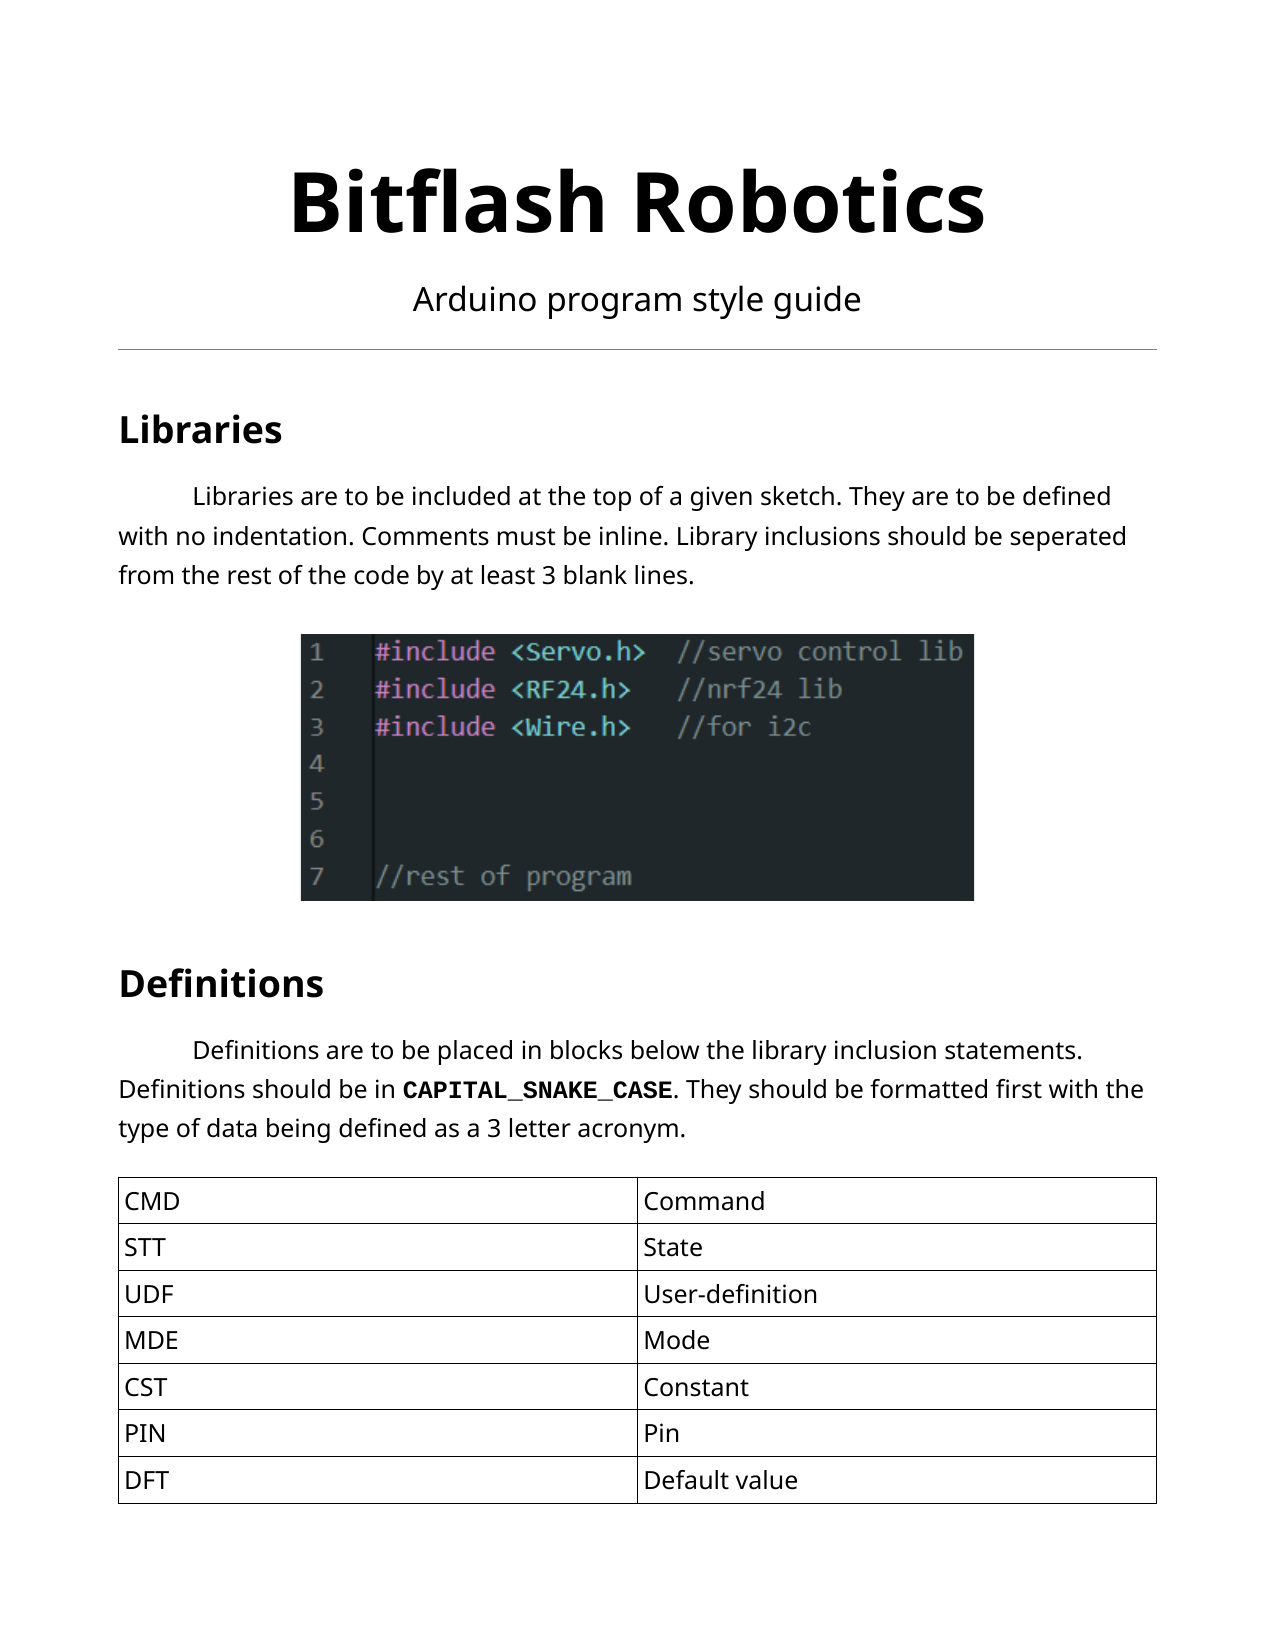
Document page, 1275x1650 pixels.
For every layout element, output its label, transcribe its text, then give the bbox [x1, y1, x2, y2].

table_header CMD [119, 1178, 637, 1223]
table_cell Constant [638, 1364, 1156, 1409]
table_cell UDF [119, 1271, 637, 1316]
table_cell State [638, 1224, 1156, 1270]
table_header Command [638, 1178, 1156, 1223]
title Bitflash Robotics [118, 143, 1157, 257]
table_cell Pin [638, 1410, 1156, 1456]
subtitle Arduino program style guide [118, 275, 1157, 321]
table_cell STT [119, 1224, 637, 1270]
table_cell Default value [638, 1457, 1156, 1502]
subtitle Definitions [118, 957, 1157, 1008]
table_cell MDE [119, 1317, 637, 1363]
text Definitions are to be placed in blocks below the library inclusion statements. Definitions should be in CAPITAL_SNAKE_CASE. They should be formatted first with the type of data being defined as a 3 letter acronym. [118, 1032, 1157, 1145]
table_cell User-definition [638, 1271, 1156, 1316]
picture [300, 634, 975, 901]
subtitle Libraries [118, 403, 1157, 454]
table_cell CST [119, 1364, 637, 1409]
table_cell PIN [119, 1410, 637, 1456]
table_cell DFT [119, 1457, 637, 1502]
table_cell Mode [638, 1317, 1156, 1363]
text Libraries are to be included at the top of a given sketch. They are to be defined with no indentation. Comments must be inline. Library inclusions should be seperated from the rest of the code by at least 3 blank lines. [118, 479, 1157, 591]
